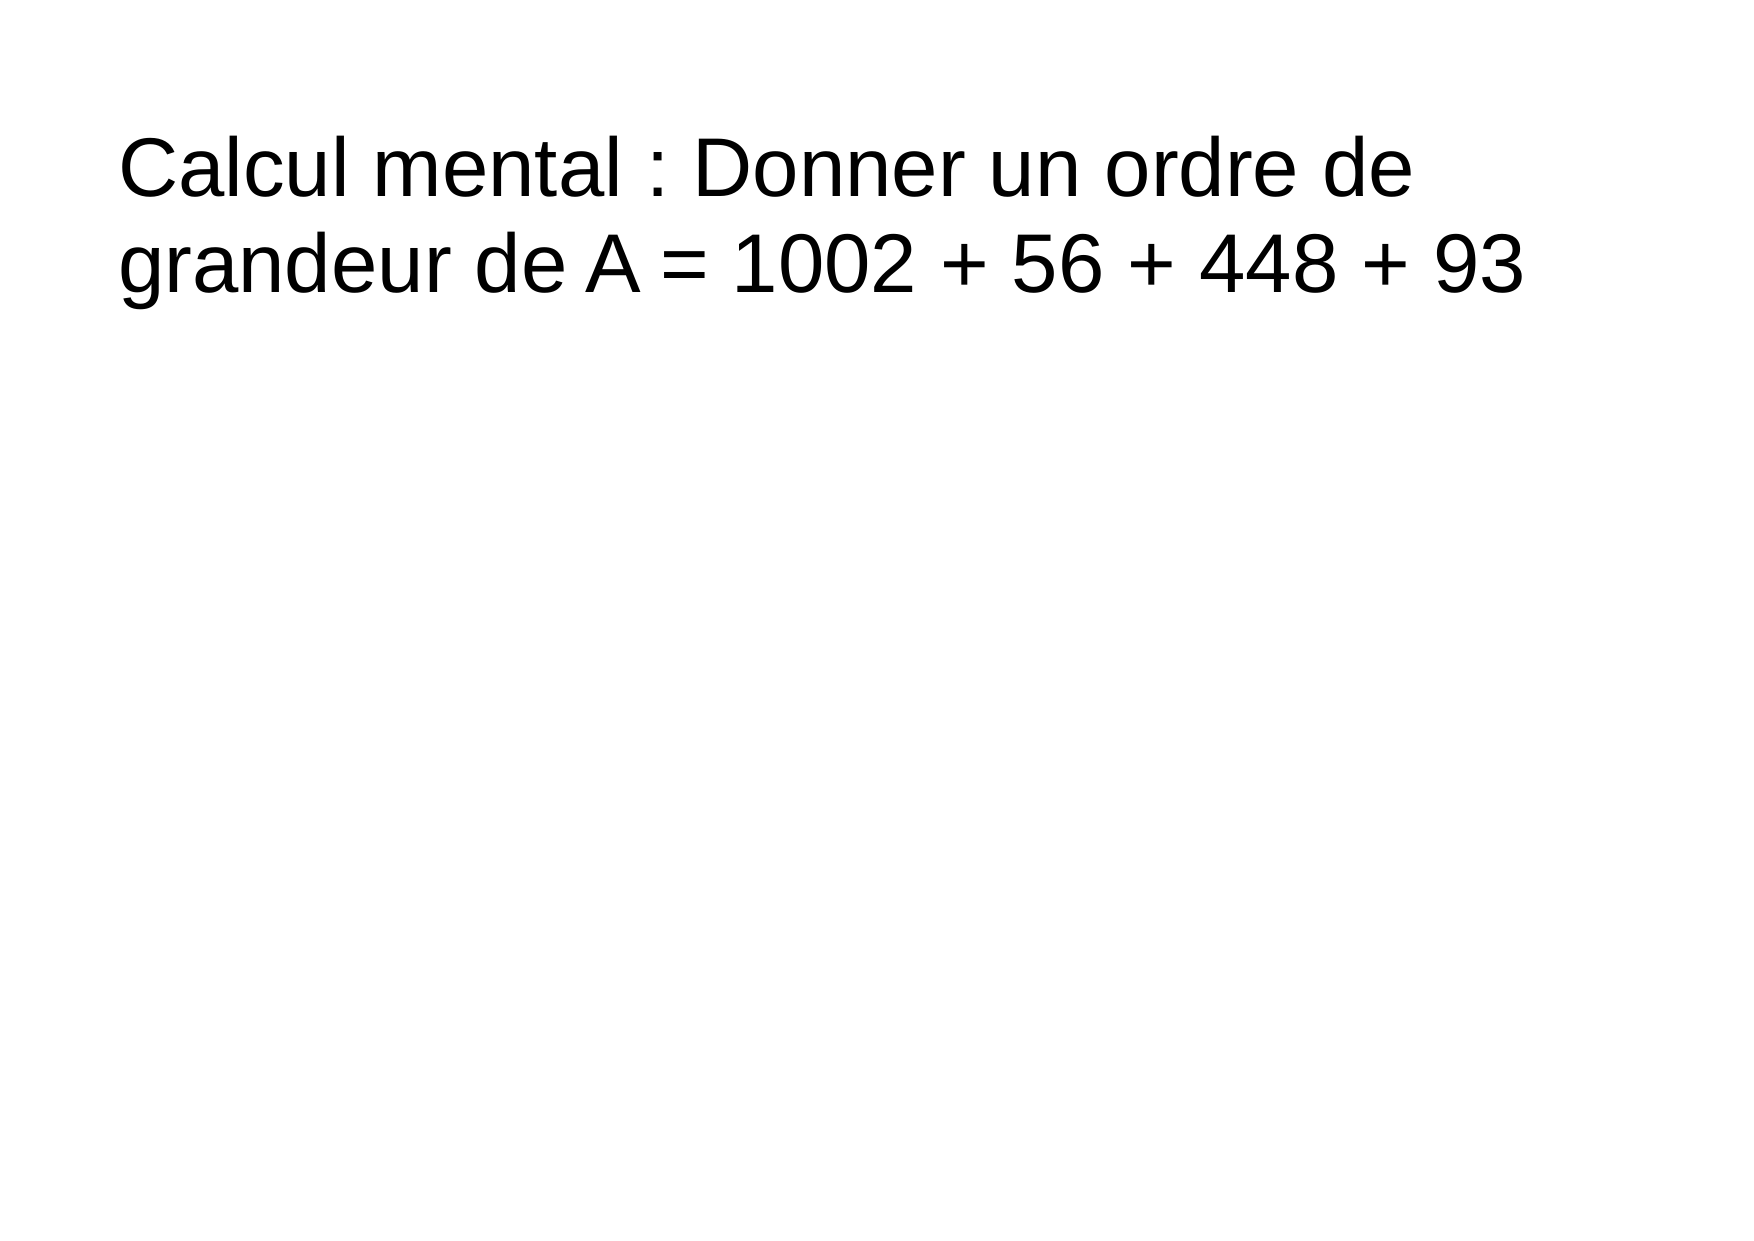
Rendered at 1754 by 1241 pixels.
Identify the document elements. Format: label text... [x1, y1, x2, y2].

text Calcul mental : Donner un ordre de grandeur de A = 1002 + 56 + 448 + 93 [118, 118, 1636, 310]
